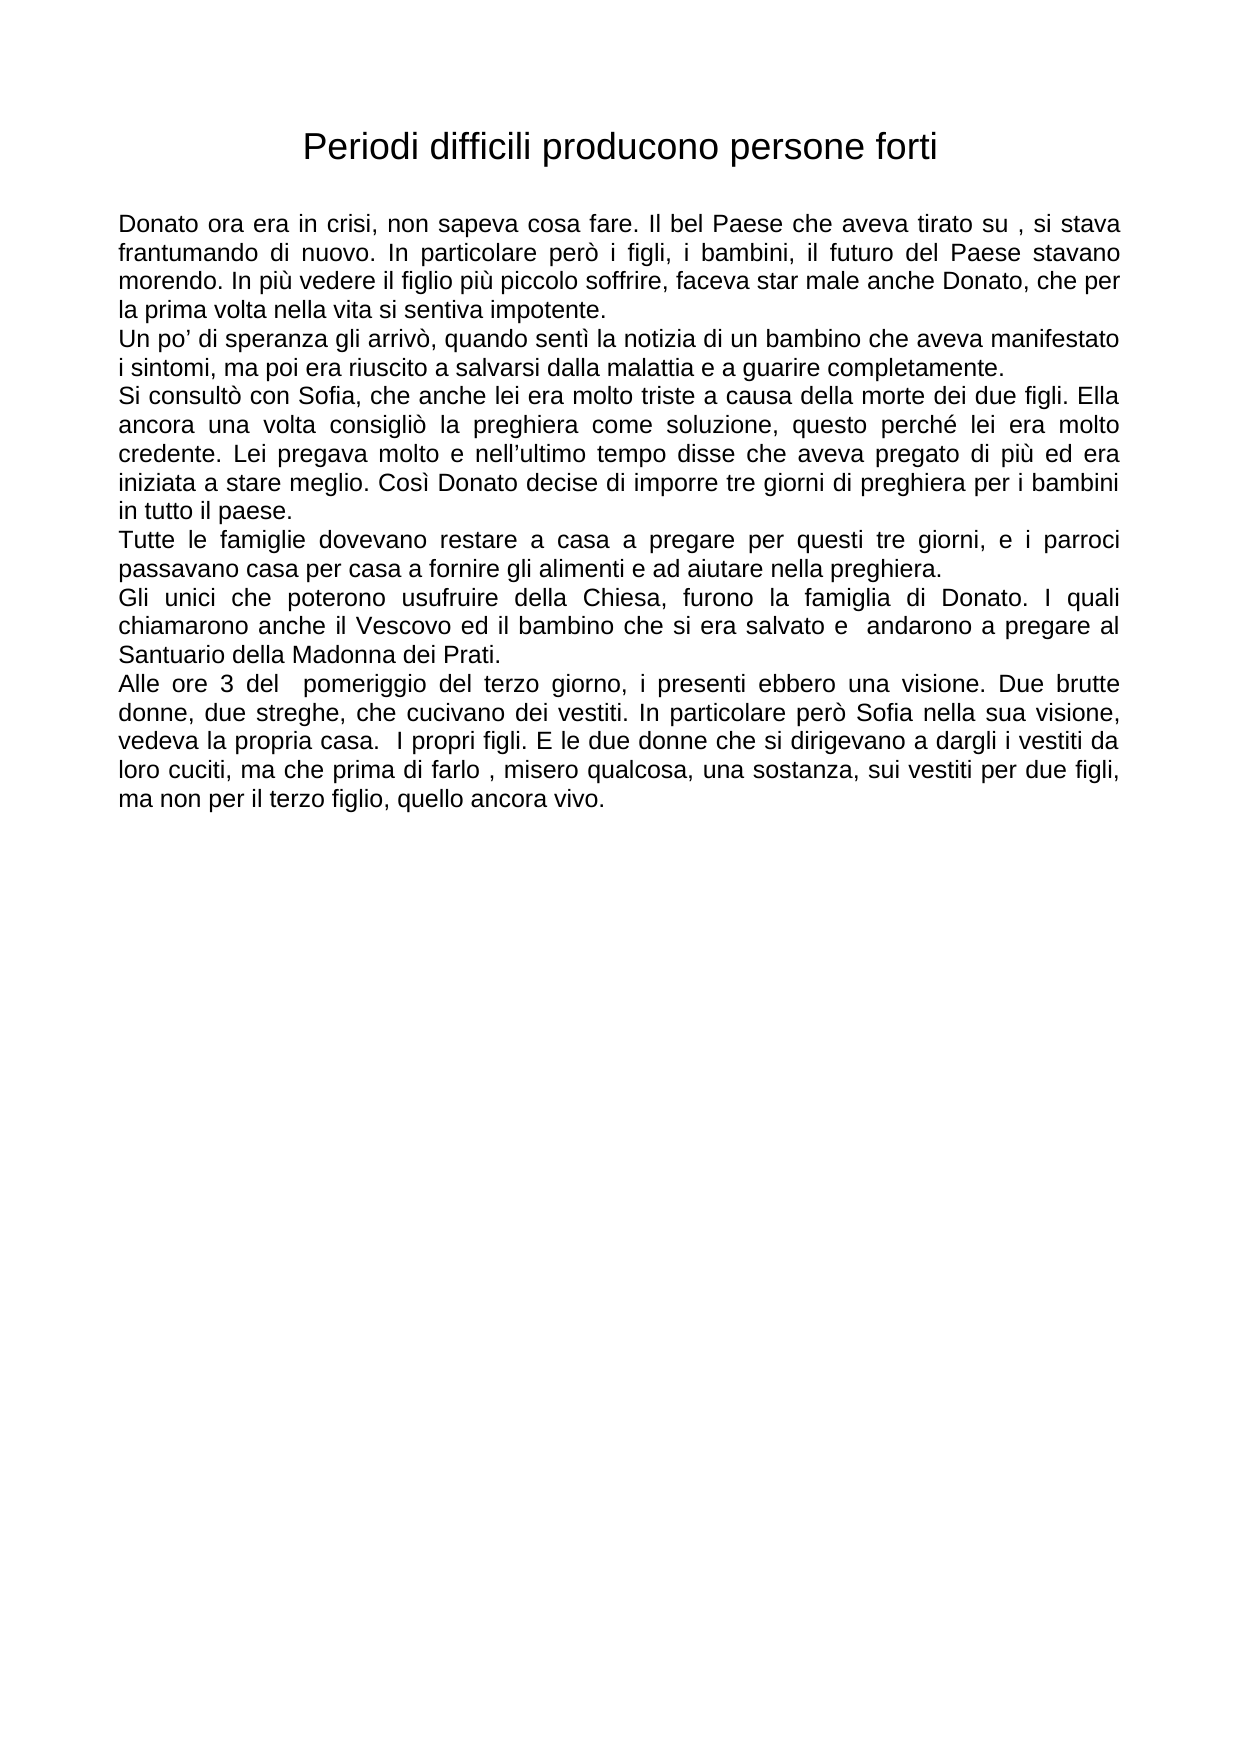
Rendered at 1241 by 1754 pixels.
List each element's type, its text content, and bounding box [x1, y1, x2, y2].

text Tutte le famiglie dovevano restare a casa a pregare per questi tre giorni, e i parroci passavano casa per casa a fornire gli alimenti e ad aiutare nella preghiera. [118, 525, 1122, 582]
text Si consultò con Sofia, che anche lei era molto triste a causa della morte dei due figli. Ella ancora una volta consigliò la preghiera come soluzione, questo perché lei era molto credente. Lei pregava molto e nell’ultimo tempo disse che aveva pregato di più ed era iniziata a stare meglio. Così Donato decise di imporre tre giorni di preghiera per i bambini in tutto il paese. [118, 381, 1122, 525]
text Alle ore 3 del pomeriggio del terzo giorno, i presenti ebbero una visione. Due brutte donne, due streghe, che cucivano dei vestiti. In particolare però Sofia nella sua visione, vedeva la propria casa. I propri figli. E le due donne che si dirigevano a dargli i vestiti da loro cuciti, ma che prima di farlo , misero qualcosa, una sostanza, sui vestiti per due figli, ma non per il terzo figlio, quello ancora vivo. [118, 669, 1122, 812]
text Un po’ di speranza gli arrivò, quando sentì la notizia di un bambino che aveva manifestato i sintomi, ma poi era riuscito a salvarsi dalla malattia e a guarire completamente. [118, 324, 1122, 381]
subtitle Periodi difficili producono persone forti [118, 124, 1122, 167]
text Gli unici che poterono usufruire della Chiesa, furono la famiglia di Donato. I quali chiamarono anche il Vescovo ed il bambino che si era salvato e andarono a pregare al Santuario della Madonna dei Prati. [118, 582, 1122, 669]
text Donato ora era in crisi, non sapeva cosa fare. Il bel Paese che aveva tirato su , si stava frantumando di nuovo. In particolare però i figli, i bambini, il futuro del Paese stavano morendo. In più vedere il figlio più piccolo soffrire, faceva star male anche Donato, che per la prima volta nella vita si sentiva impotente. [118, 209, 1122, 324]
